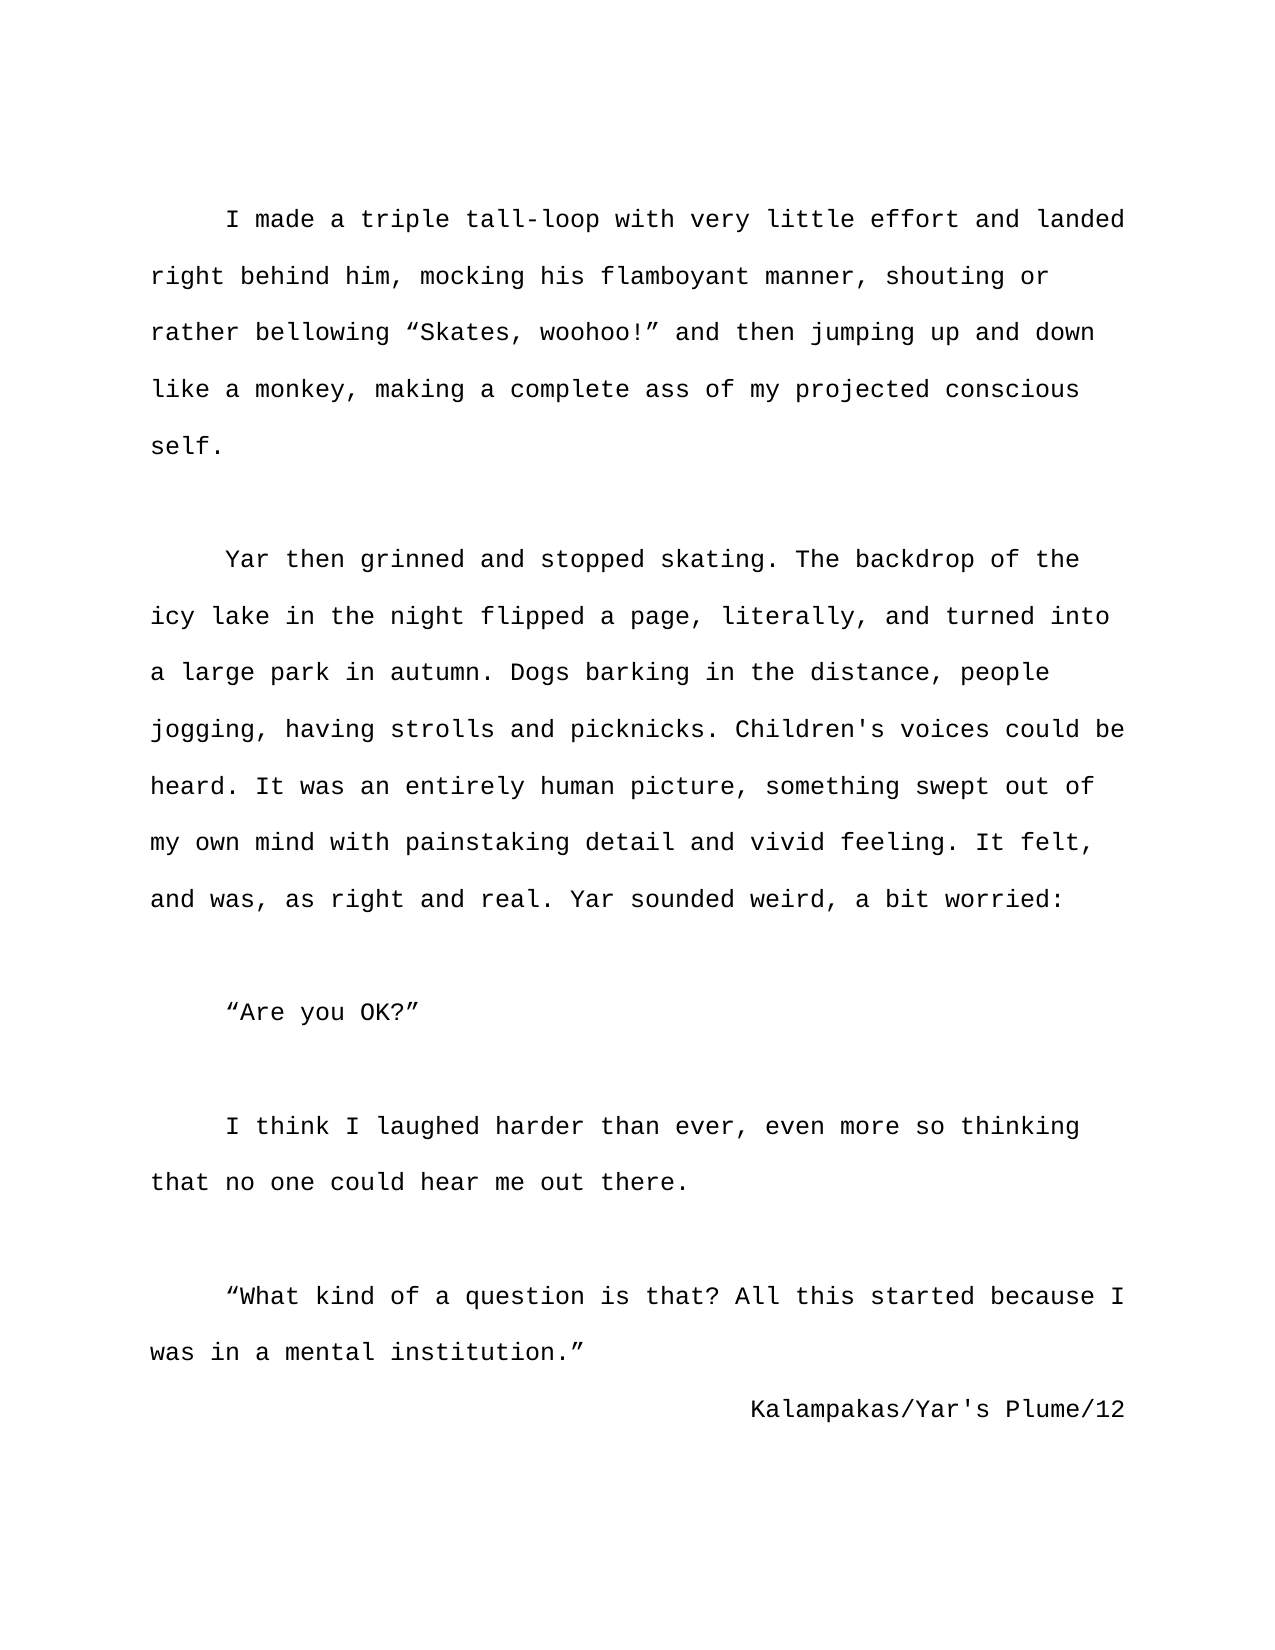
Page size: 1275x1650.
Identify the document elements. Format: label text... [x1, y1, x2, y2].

text Yar then grinned and stopped skating. The backdrop of the icy lake in the night flipped a page, literally, and turned into a large park in autumn. Dogs barking in the distance, people jogging, having strolls and picknicks. Children's voices could be heard. It was an entirely human picture, something swept out of my own mind with painstaking detail and vivid feeling. It felt, and was, as right and real. Yar sounded weird, a bit worried: [150, 547, 1125, 915]
text “What kind of a question is that? All this started because I was in a mental institution.” [150, 1283, 1125, 1368]
text I made a triple tall-loop with very little effort and landed right behind him, mocking his flamboyant manner, shouting or rather bellowing “Skates, woohoo!” and then jumping up and down like a monkey, making a complete ass of my projected conscious self. [150, 207, 1125, 462]
text I think I laughed harder than ever, even more so thinking that no one could hear me out there. [150, 1113, 1125, 1198]
text “Are you OK?” [150, 1000, 1125, 1028]
text Kalampakas/Yar's Plume/12 [150, 1397, 1125, 1425]
